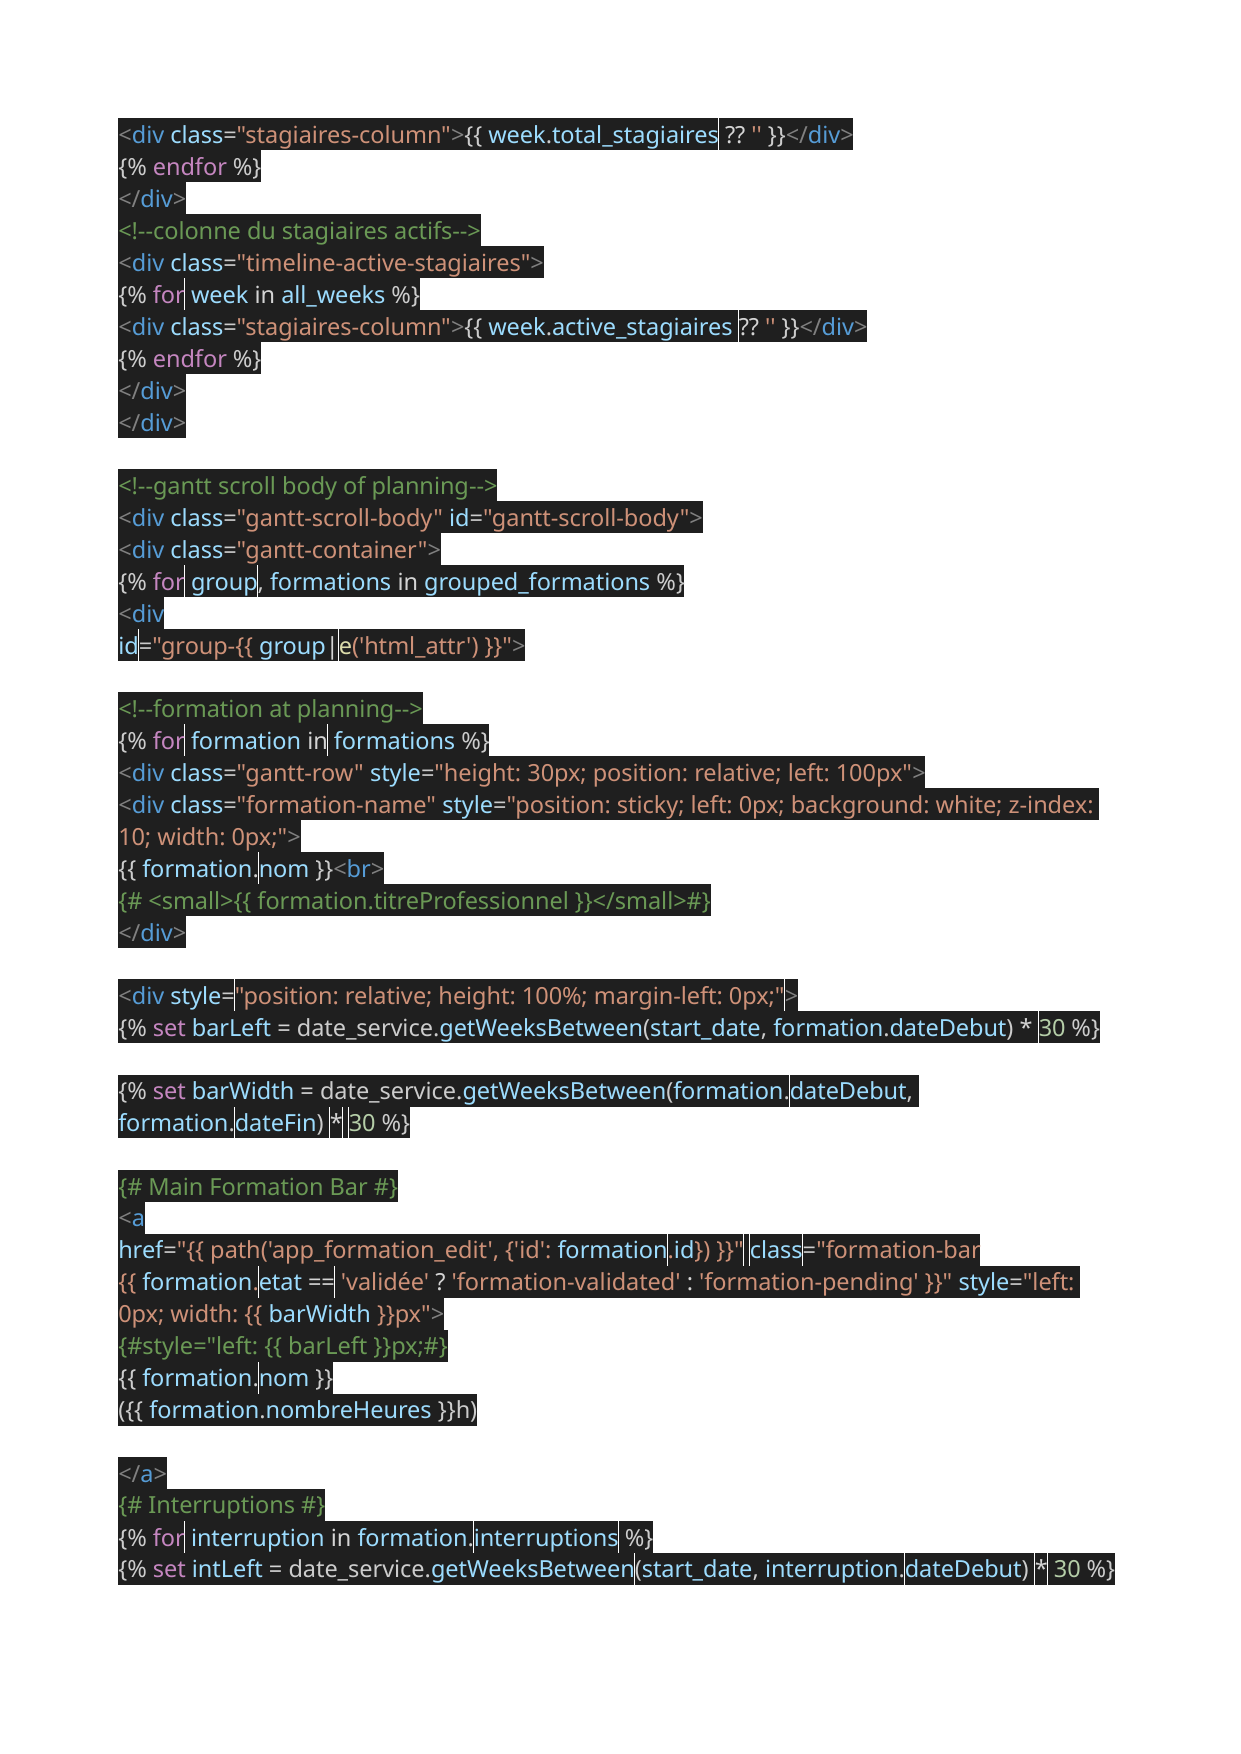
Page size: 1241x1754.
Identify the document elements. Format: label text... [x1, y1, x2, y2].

text {% for formation in formations %} [118, 724, 1122, 756]
text <!--colonne du stagiaires actifs--> [118, 214, 1122, 246]
text <div class="gantt-row" style="height: 30px; position: relative; left: 100px"> [118, 756, 1122, 788]
text <!--gantt scroll body of planning--> [118, 469, 1122, 501]
text <div style="position: relative; height: 100%; margin-left: 0px;"> [118, 979, 1122, 1011]
text <div [118, 597, 1122, 629]
text id="group-{{ group|e('html_attr') }}"> [118, 629, 1122, 661]
text </div> [118, 182, 1122, 214]
text {% set intLeft = date_service.getWeeksBetween(start_date, interruption.dateDebut) * 30 %} [118, 1553, 1122, 1585]
text {% endfor %} [118, 150, 1122, 182]
text href="{{ path('app_formation_edit', {'id': formation.id}) }}" class="formation-bar [118, 1234, 1122, 1266]
text {% for week in all_weeks %} [118, 278, 1122, 310]
text {# Interruptions #} [118, 1489, 1122, 1521]
text </div> [118, 916, 1122, 948]
text {% for group, formations in grouped_formations %} [118, 565, 1122, 597]
text {{ formation.etat == 'validée' ? 'formation-validated' : 'formation-pending' }}" style="left: 0px; width: {{ barWidth }}px"> [118, 1266, 1122, 1330]
text <a [118, 1202, 1122, 1234]
text <div class="formation-name" style="position: sticky; left: 0px; background: white; z-index: 10; width: 0px;"> [118, 788, 1122, 852]
text {{ formation.nom }} [118, 1362, 1122, 1394]
text <div class="stagiaires-column">{{ week.total_stagiaires ?? '' }}</div> [118, 118, 1122, 150]
text {{ formation.nom }}<br> [118, 852, 1122, 884]
text </div> [118, 406, 1122, 438]
text {# <small>{{ formation.titreProfessionnel }}</small>#} [118, 884, 1122, 916]
text <!--formation at planning--> [118, 692, 1122, 724]
text ({{ formation.nombreHeures }}h) [118, 1394, 1122, 1426]
text {# Main Formation Bar #} [118, 1170, 1122, 1202]
text {% endfor %} [118, 342, 1122, 374]
text </div> [118, 374, 1122, 406]
text {% set barWidth = date_service.getWeeksBetween(formation.dateDebut, formation.dateFin) * 30 %} [118, 1074, 1122, 1138]
text {% for interruption in formation.interruptions %} [118, 1521, 1122, 1553]
text {#style="left: {{ barLeft }}px;#} [118, 1330, 1122, 1362]
text </a> [118, 1457, 1122, 1489]
text {% set barLeft = date_service.getWeeksBetween(start_date, formation.dateDebut) * 30 %} [118, 1011, 1122, 1043]
text <div class="stagiaires-column">{{ week.active_stagiaires ?? '' }}</div> [118, 310, 1122, 342]
text <div class="gantt-scroll-body" id="gantt-scroll-body"> [118, 501, 1122, 533]
text <div class="gantt-container"> [118, 533, 1122, 565]
text <div class="timeline-active-stagiaires"> [118, 246, 1122, 278]
